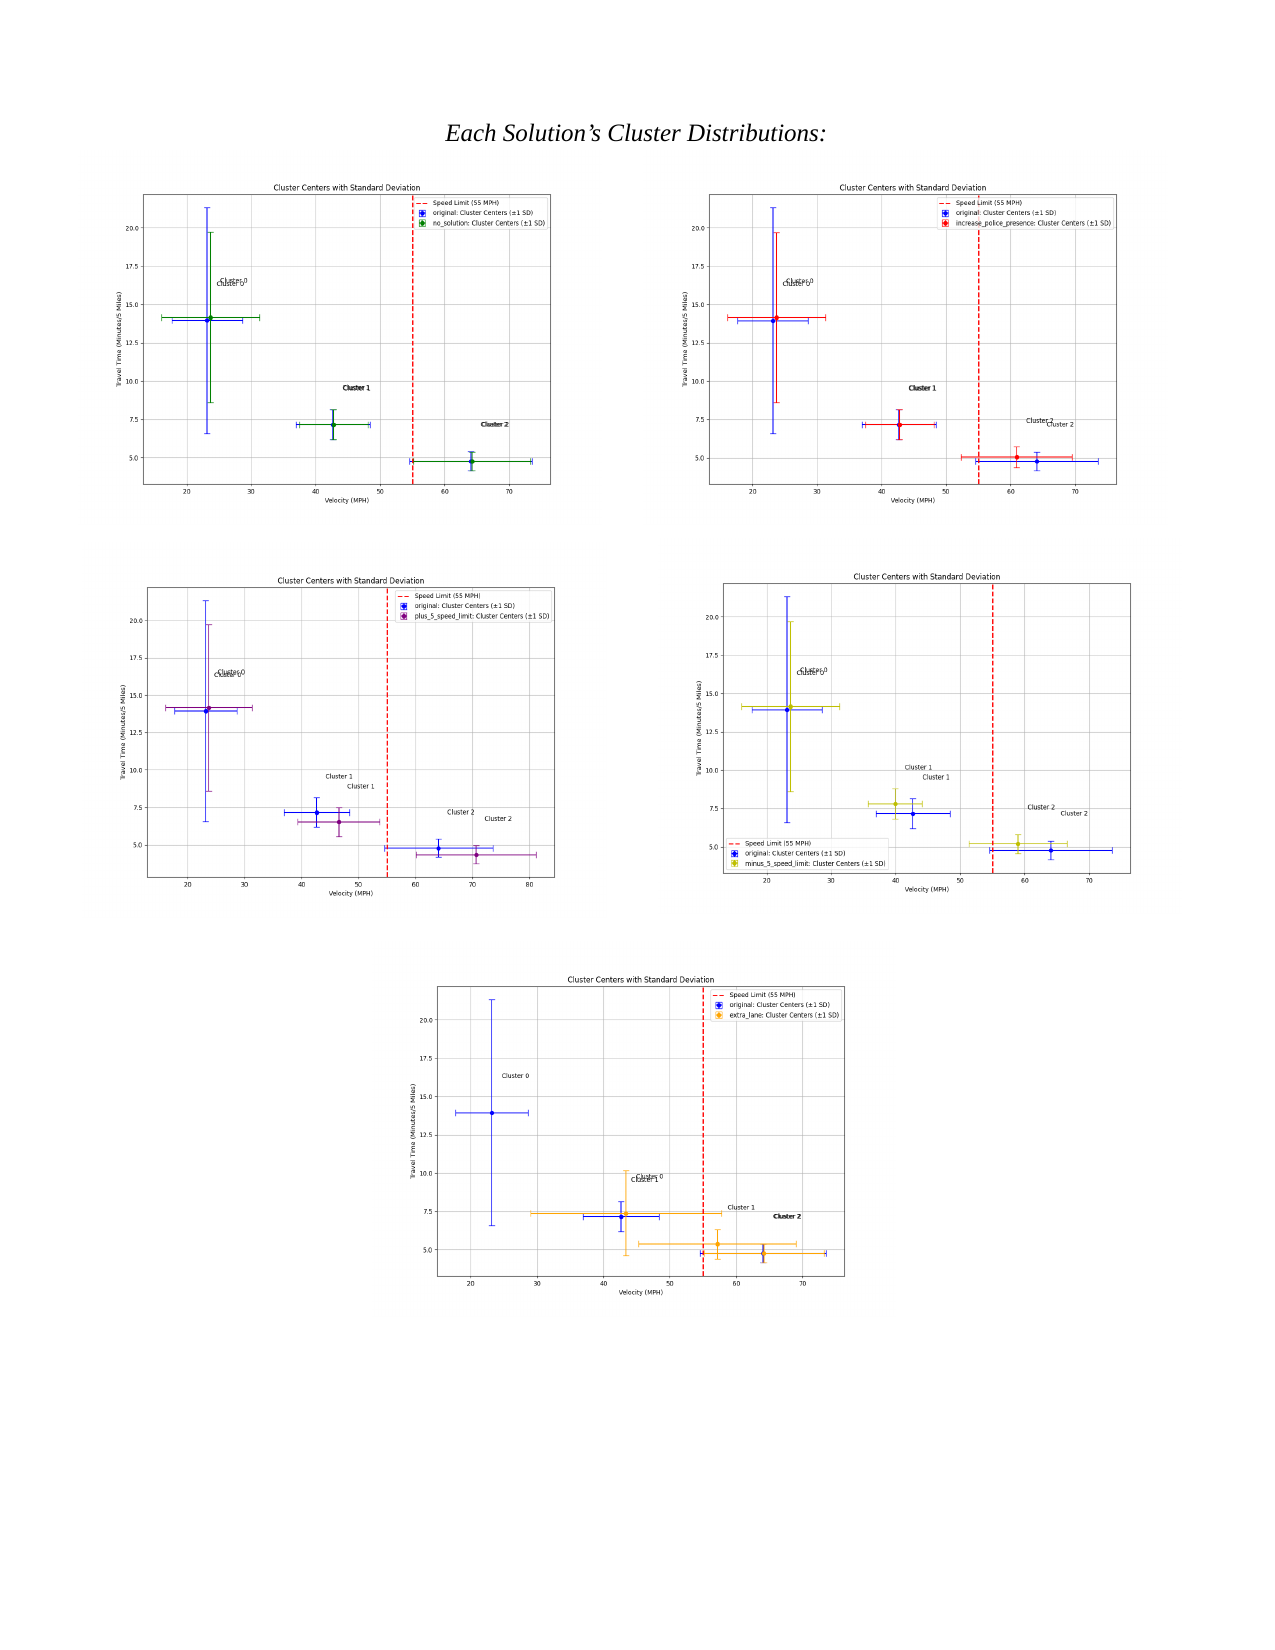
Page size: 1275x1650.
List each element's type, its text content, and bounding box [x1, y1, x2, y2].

picture [371, 941, 897, 1317]
picture [81, 542, 607, 918]
picture [643, 150, 1169, 525]
picture [77, 150, 603, 525]
text Each Solution’s Cluster Distributions: [118, 118, 1157, 147]
picture [657, 538, 1183, 914]
